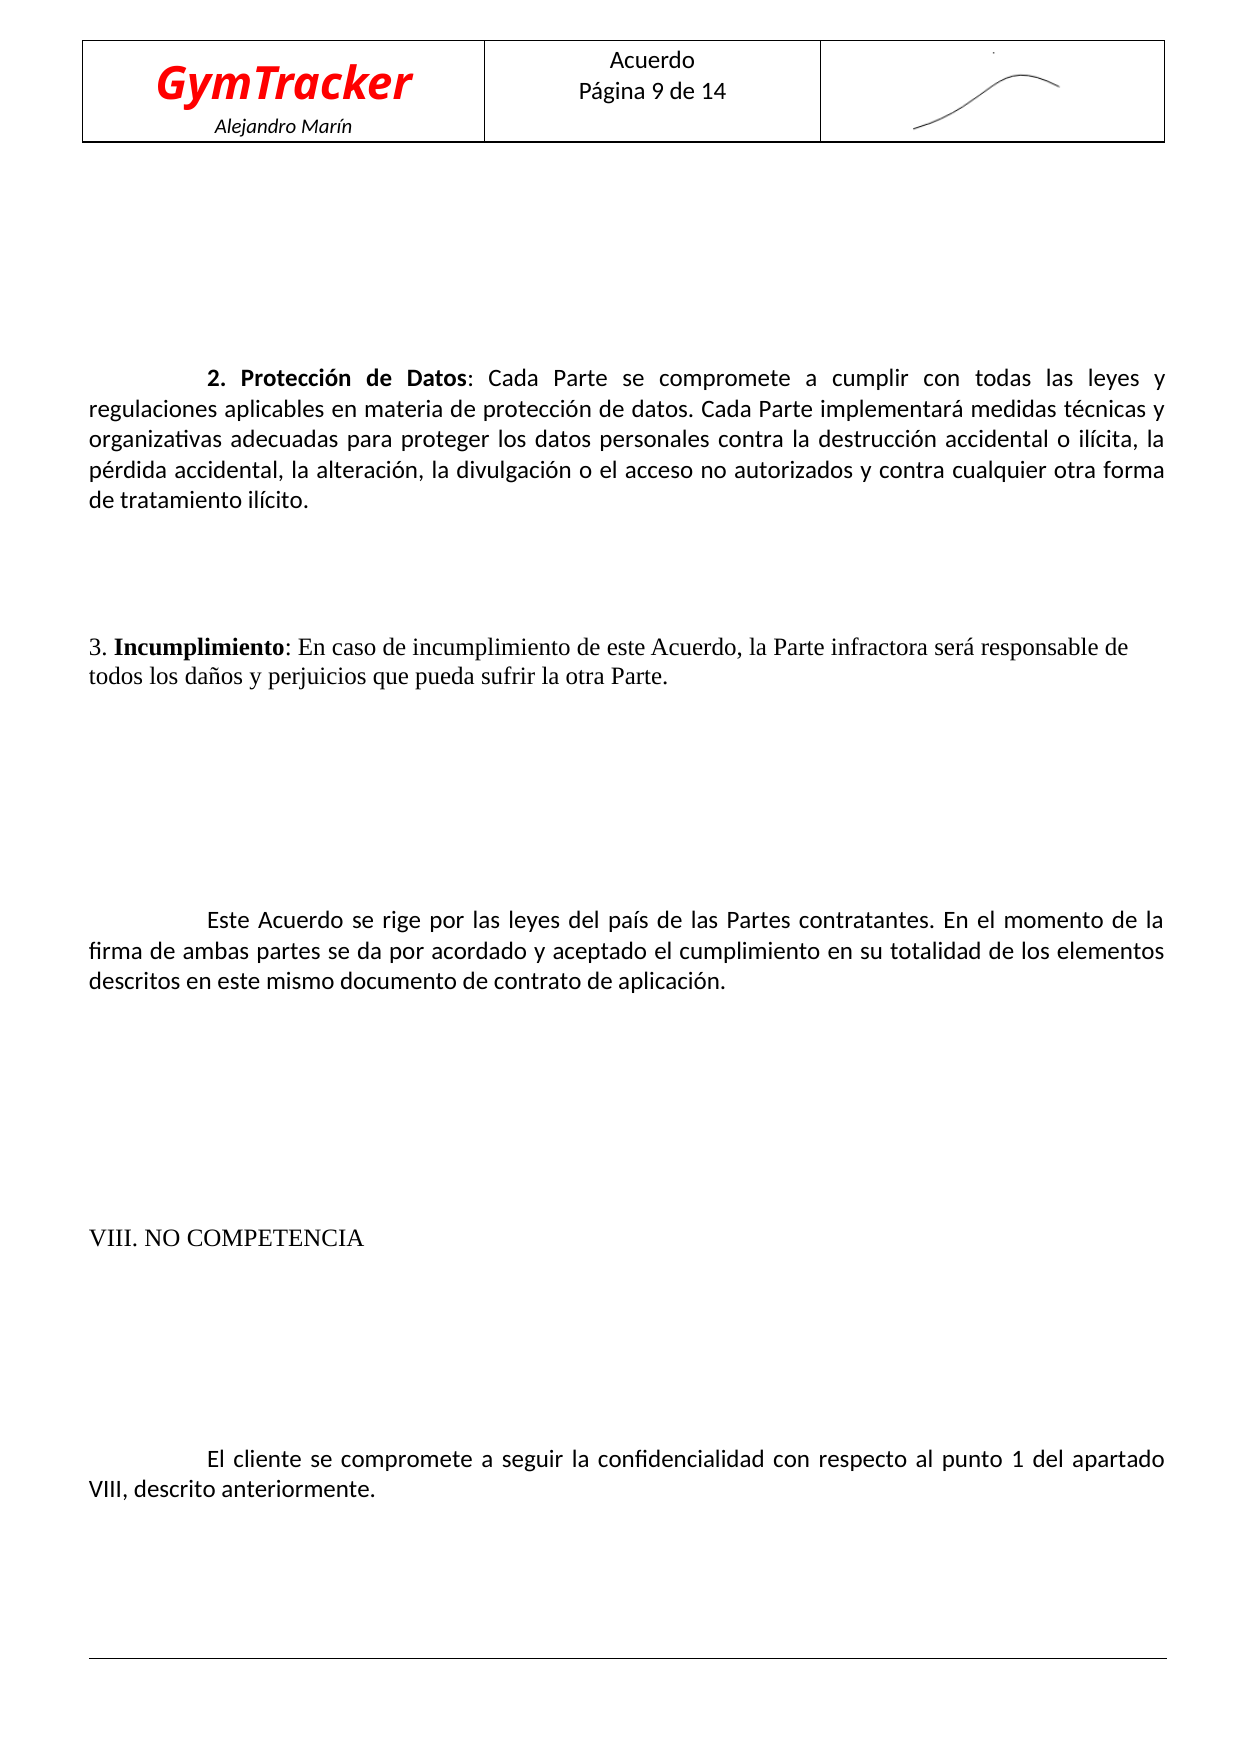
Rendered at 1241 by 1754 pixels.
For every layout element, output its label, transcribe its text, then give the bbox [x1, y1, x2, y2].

text VIII. NO COMPETENCIA [89, 1223, 1167, 1252]
text El cliente se compromete a seguir la confidencialidad con respecto al punto 1 del apartado VIII, descrito anteriormente. [89, 1443, 1167, 1504]
text Este Acuerdo se rige por las leyes del país de las Partes contratantes. En el momento de la firma de ambas partes se da por acordado y aceptado el cumplimiento en su totalidad de los elementos descritos en este mismo documento de contrato de aplicación. [89, 904, 1167, 996]
text 2. Protección de Datos: Cada Parte se compromete a cumplir con todas las leyes y regulaciones aplicables en materia de protección de datos. Cada Parte implementará medidas técnicas y organizativas adecuadas para proteger los datos personales contra la destrucción accidental o ilícita, la pérdida accidental, la alteración, la divulgación o el acceso no autorizados y contra cualquier otra forma de tratamiento ilícito. [89, 362, 1167, 515]
text 3. Incumplimiento: En caso de incumplimiento de este Acuerdo, la Parte infractora será responsable de todos los daños y perjuicios que pueda sufrir la otra Parte. [89, 632, 1167, 690]
picture [895, 47, 1082, 141]
